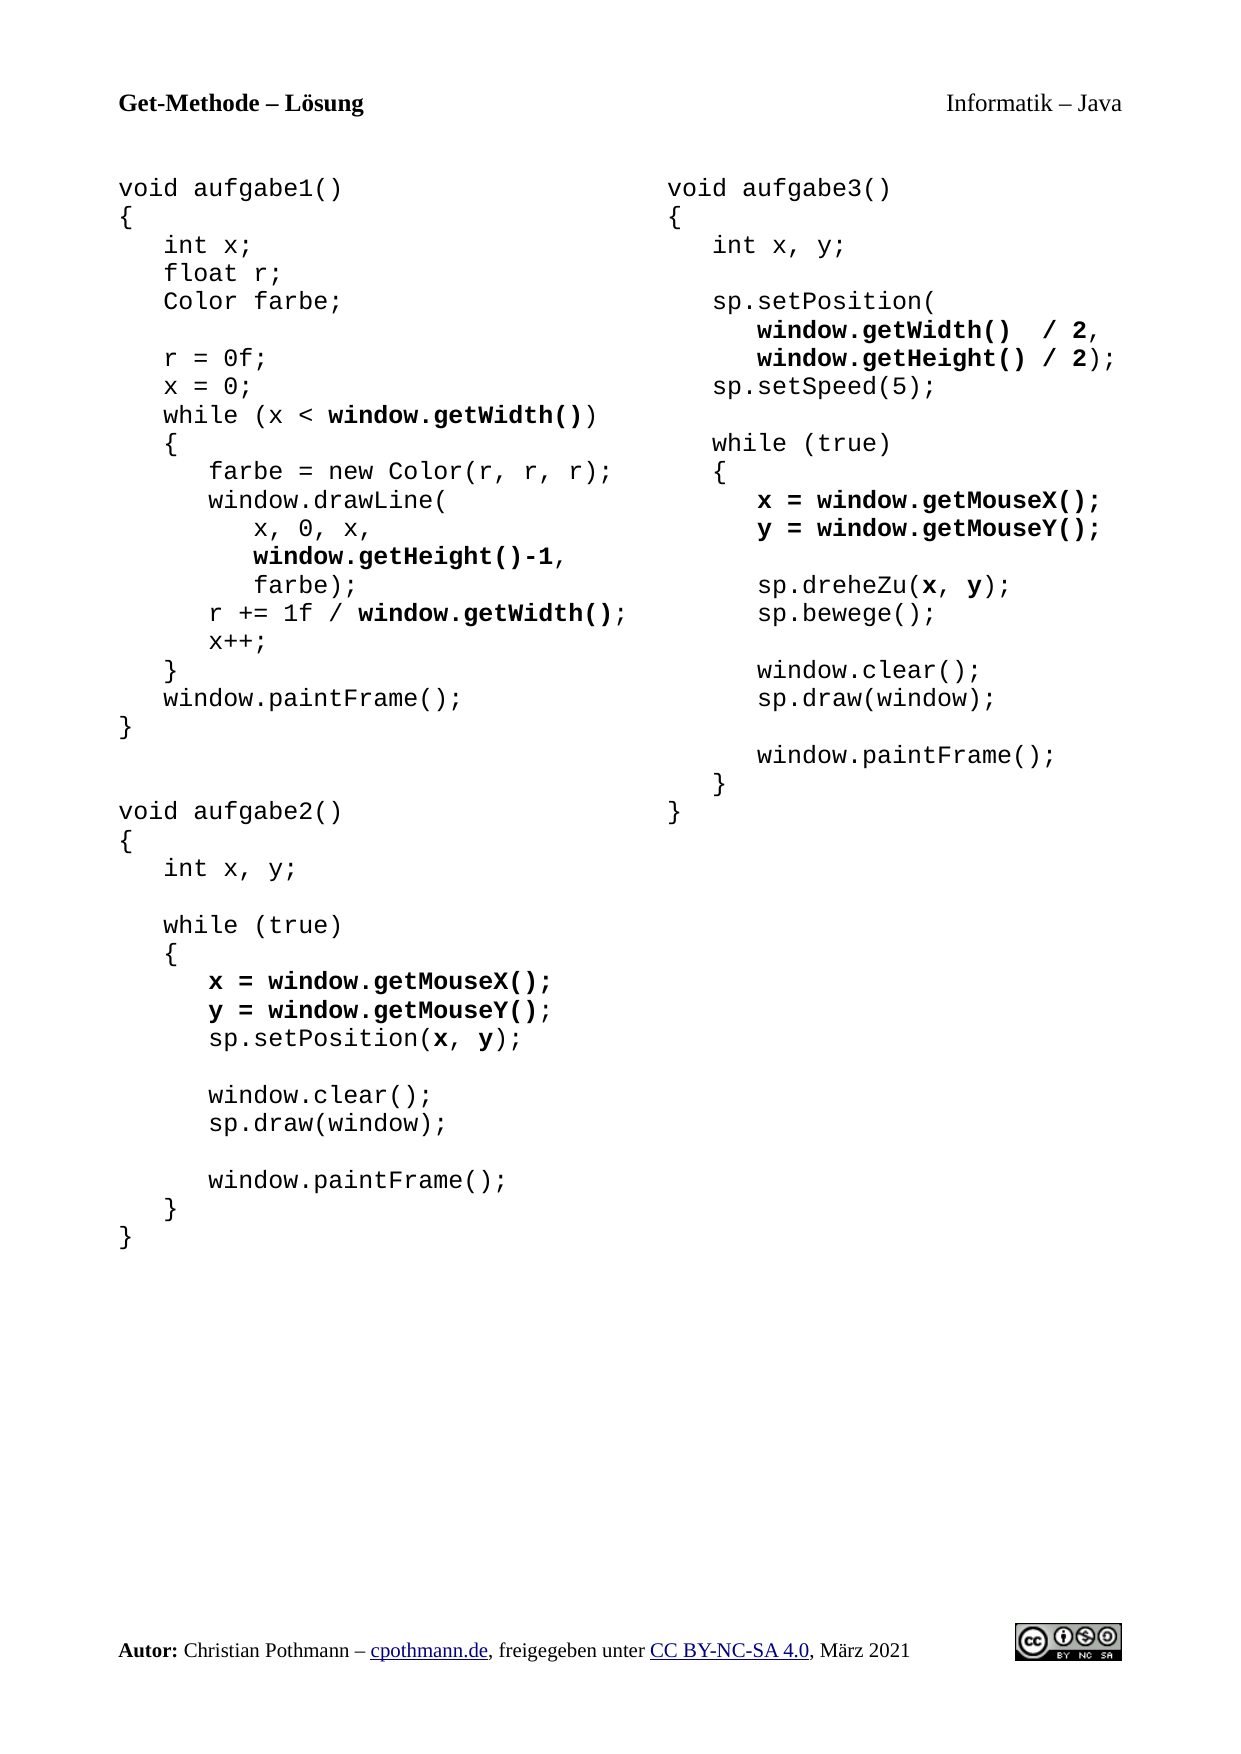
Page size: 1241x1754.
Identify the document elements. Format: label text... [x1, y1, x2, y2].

text Autor: Christian Pothmann – cpothmann.de, freigegeben unter CC BY-NC-SA 4.0, März 2021 [118, 1638, 1122, 1662]
table_header void aufgabe1() { int x; float r; Color farbe; r = 0f; x = 0; while (x < window.getWidth()) { farbe = new Color(r, r, r); window.drawLine( x, 0, x, window.getHeight()-1, farbe); r += 1f / window.getWidth(); x++; } window.paintFrame(); } void aufgabe2() { int x, y; while (true) { x = window.getMouseX(); y = window.getMouseY(); sp.setPosition(x, y); window.clear(); sp.draw(window); window.paintFrame(); } } [118, 176, 667, 1252]
table_header void aufgabe3() { int x, y; sp.setPosition( window.getWidth() / 2, window.getHeight() / 2); sp.setSpeed(5); while (true) { x = window.getMouseX(); y = window.getMouseY(); sp.dreheZu(x, y); sp.bewege(); window.clear(); sp.draw(window); window.paintFrame(); } } [667, 176, 1123, 1252]
picture [1015, 1623, 1122, 1661]
